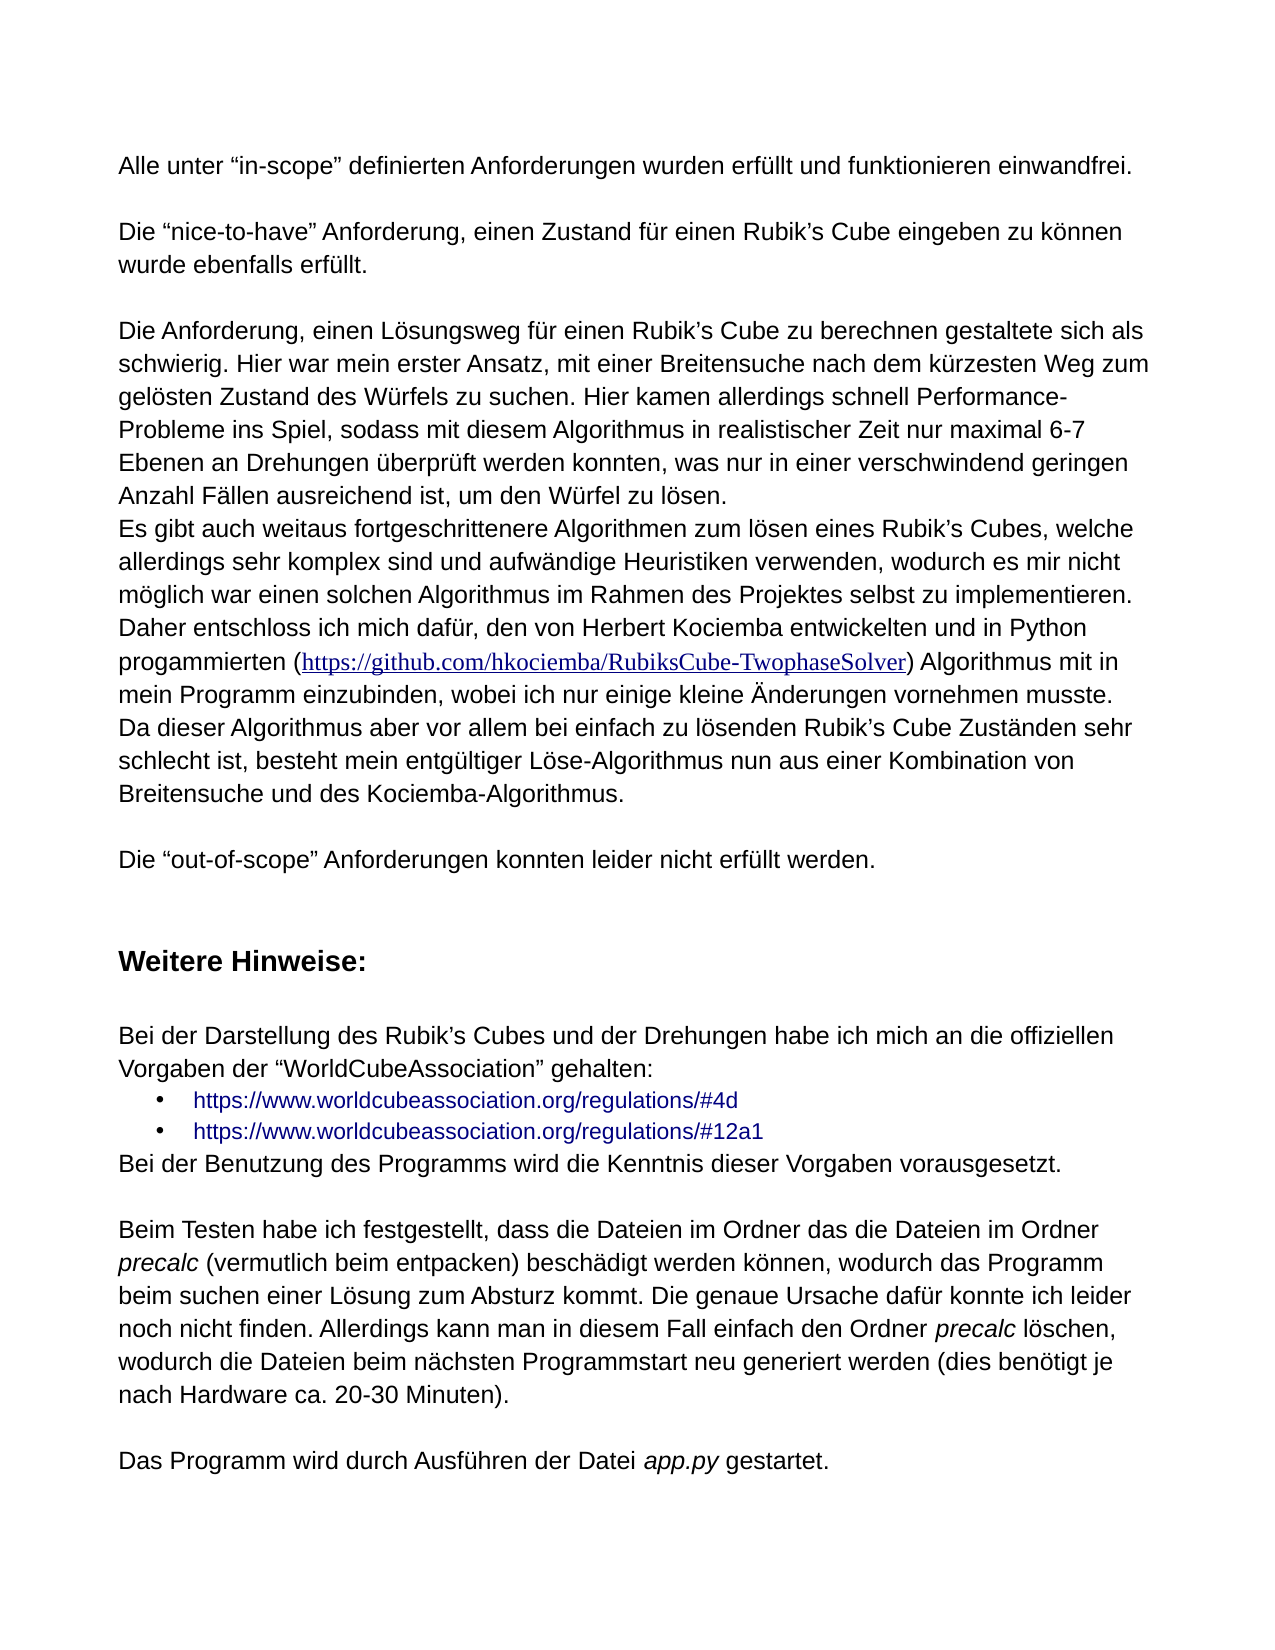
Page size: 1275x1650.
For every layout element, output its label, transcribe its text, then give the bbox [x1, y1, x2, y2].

list https://www.worldcubeassociation.org/regulations/#4d [156, 1087, 1157, 1114]
text Da dieser Algorithmus aber vor allem bei einfach zu lösenden Rubik’s Cube Zuständen sehr schlecht ist, besteht mein entgültiger Löse-Algorithmus nun aus einer Kombination von Breitensuche und des Kociemba-Algorithmus. [118, 713, 1157, 807]
text Bei der Darstellung des Rubik’s Cubes und der Drehungen habe ich mich an die offiziellen Vorgaben der “WorldCubeAssociation” gehalten: [118, 1021, 1157, 1083]
text Die “nice-to-have” Anforderung, einen Zustand für einen Rubik’s Cube eingeben zu können wurde ebenfalls erfüllt. [118, 217, 1157, 279]
text Das Programm wird durch Ausführen der Datei app.py gestartet. [118, 1446, 1157, 1474]
text Beim Testen habe ich festgestellt, dass die Dateien im Ordner das die Dateien im Ordner precalc (vermutlich beim entpacken) beschädigt werden können, wodurch das Programm beim suchen einer Lösung zum Absturz kommt. Die genaue Ursache dafür konnte ich leider noch nicht finden. Allerdings kann man in diesem Fall einfach den Ordner precalc löschen, wodurch die Dateien beim nächsten Programmstart neu generiert werden (dies benötigt je nach Hardware ca. 20-30 Minuten). [118, 1214, 1157, 1408]
text Die “out-of-scope” Anforderungen konnten leider nicht erfüllt werden. [118, 845, 1157, 873]
text Alle unter “in-scope” definierten Anforderungen wurden erfüllt und funktionieren einwandfrei. [118, 151, 1157, 180]
list https://www.worldcubeassociation.org/regulations/#12a1 [156, 1118, 1157, 1144]
text Es gibt auch weitaus fortgeschrittenere Algorithmen zum lösen eines Rubik’s Cubes, welche allerdings sehr komplex sind und aufwändige Heuristiken verwenden, wodurch es mir nicht möglich war einen solchen Algorithmus im Rahmen des Projektes selbst zu implementieren. [118, 514, 1157, 609]
text Weitere Hinweise: [118, 944, 1157, 977]
text Bei der Benutzung des Programms wird die Kenntnis dieser Vorgaben vorausgesetzt. [118, 1148, 1157, 1177]
text Daher entschloss ich mich dafür, den von Herbert Kociemba entwickelten und in Python progammierten (https://github.com/hkociemba/RubiksCube-TwophaseSolver) Algorithmus mit in mein Programm einzubinden, wobei ich nur einige kleine Änderungen vornehmen musste. [118, 613, 1157, 708]
text Die Anforderung, einen Lösungsweg für einen Rubik’s Cube zu berechnen gestaltete sich als schwierig. Hier war mein erster Ansatz, mit einer Breitensuche nach dem kürzesten Weg zum gelösten Zustand des Würfels zu suchen. Hier kamen allerdings schnell Performance-Probleme ins Spiel, sodass mit diesem Algorithmus in realistischer Zeit nur maximal 6-7 Ebenen an Drehungen überprüft werden konnten, was nur in einer verschwindend geringen Anzahl Fällen ausreichend ist, um den Würfel zu lösen. [118, 316, 1157, 510]
